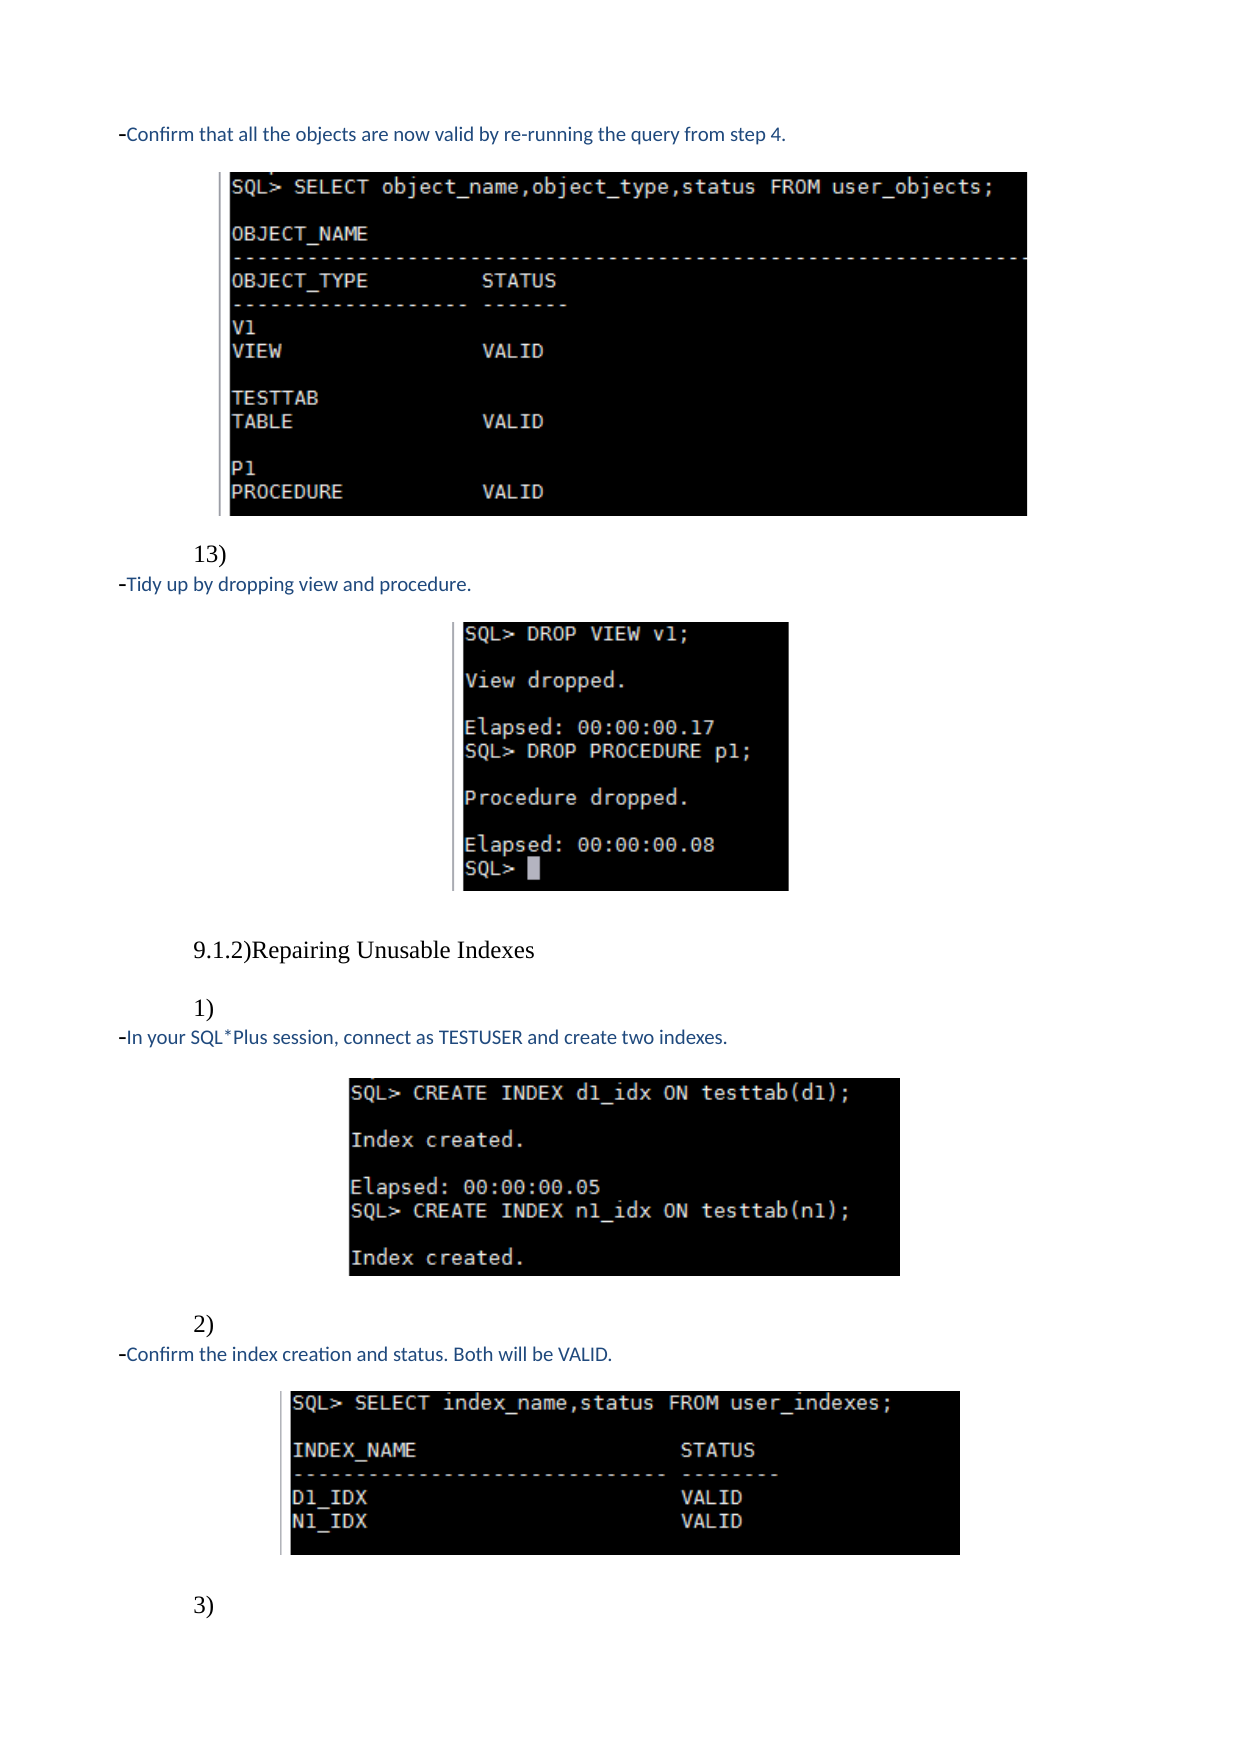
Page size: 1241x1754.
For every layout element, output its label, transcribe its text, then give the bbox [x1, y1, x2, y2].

picture [213, 172, 1028, 516]
text -Confirm that all the objects are now valid by re-running the query from step 4. [118, 118, 1122, 147]
text -Confirm the index creation and status. Both will be VALID. [118, 1338, 1122, 1366]
text 1) [118, 993, 1122, 1021]
picture [451, 622, 789, 891]
text 2) [118, 1309, 1122, 1338]
text -Tidy up by dropping view and procedure. [118, 568, 1122, 597]
text -In your SQL*Plus session, connect as TESTUSER and create two indexes. [118, 1021, 1122, 1050]
picture [340, 1078, 900, 1276]
text 9.1.2)Repairing Unusable Indexes [118, 935, 1122, 964]
text 13) [118, 539, 1122, 568]
text 3) [118, 1590, 1122, 1618]
picture [280, 1391, 960, 1555]
